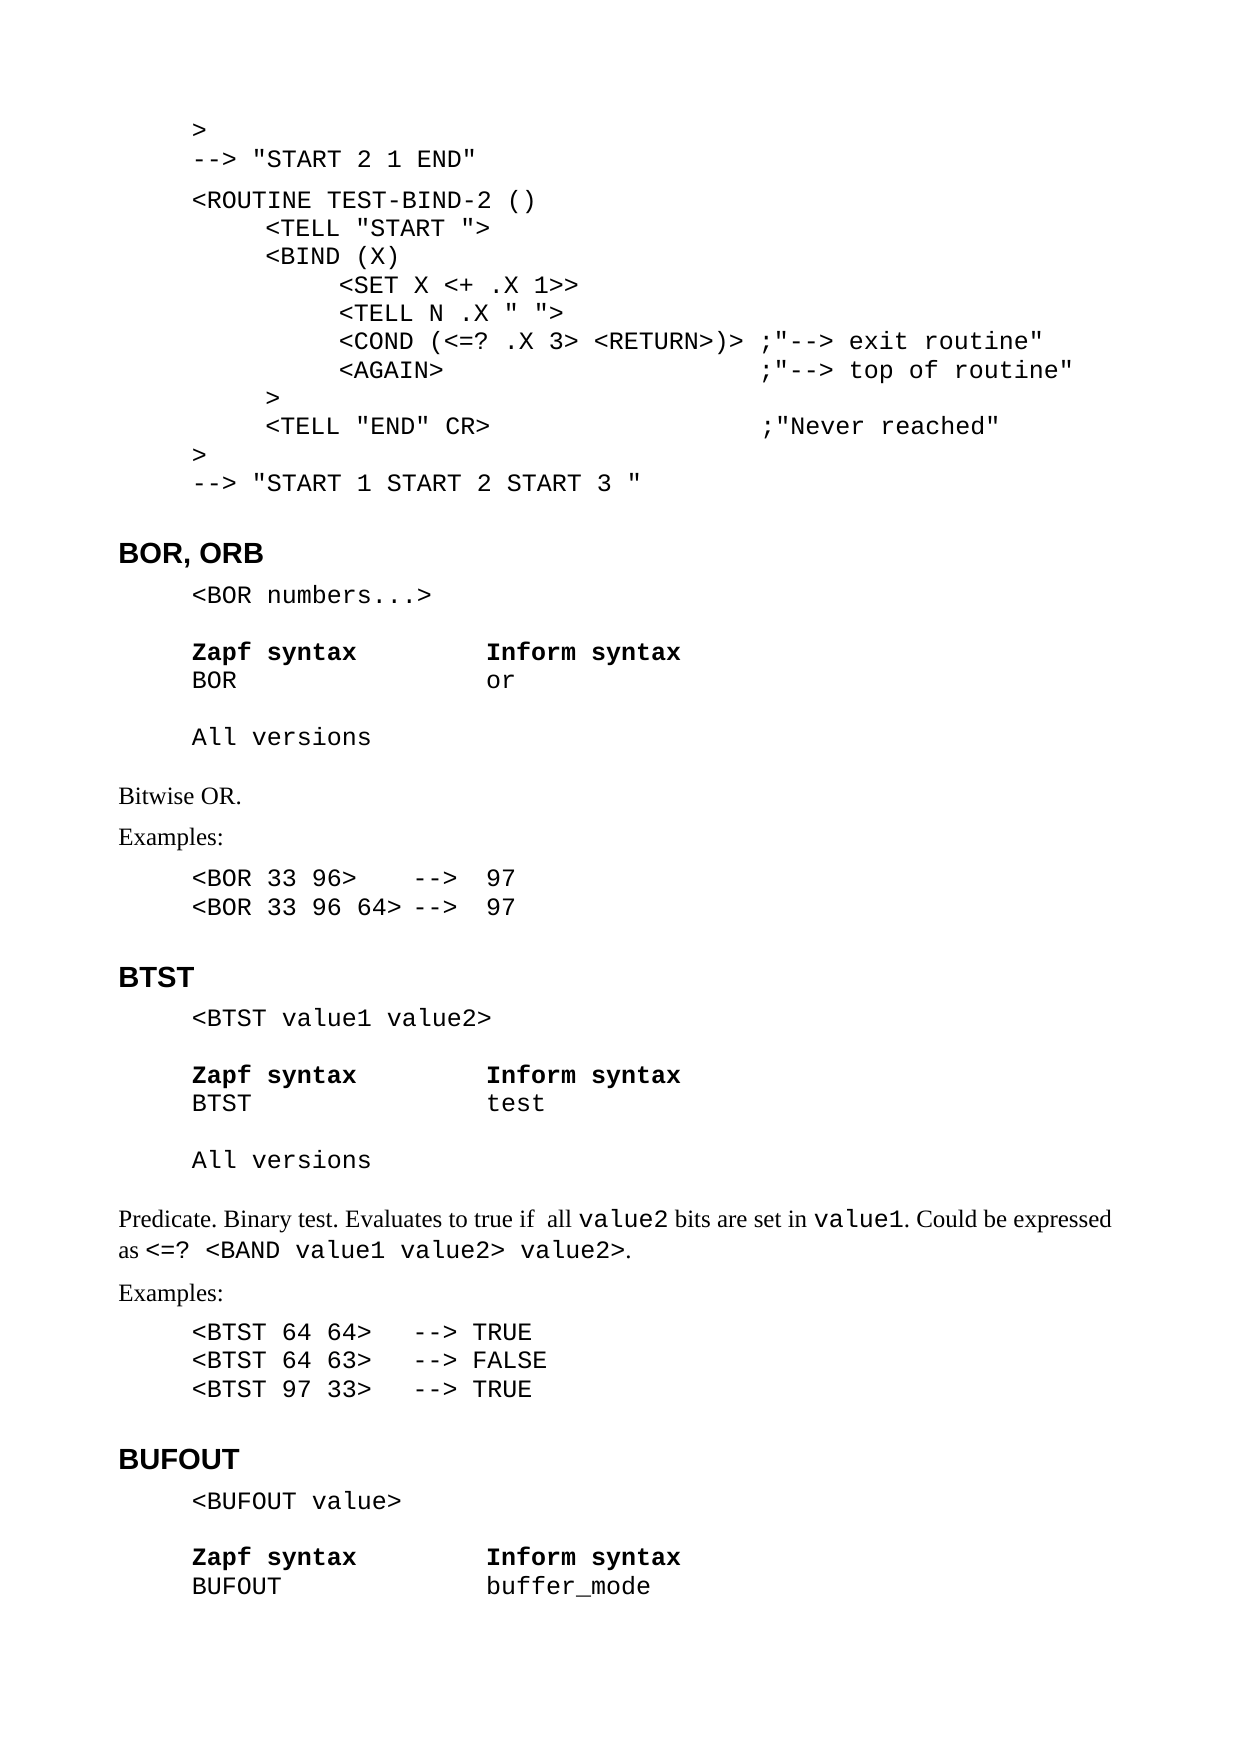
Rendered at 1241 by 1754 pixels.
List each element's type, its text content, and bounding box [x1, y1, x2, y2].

subtitle BOR, ORB [118, 536, 1122, 570]
text Zapf syntax Inform syntax [192, 639, 1122, 667]
text Examples: [118, 822, 1122, 851]
text > --> "START 2 1 END" [118, 118, 1122, 175]
text BUFOUT buffer_mode [192, 1573, 1122, 1602]
text All versions [192, 1148, 1122, 1176]
text <BTST 64 64> --> TRUE <BTST 64 63> --> FALSE <BTST 97 33> --> TRUE [118, 1320, 1122, 1405]
text Zapf syntax Inform syntax [192, 1063, 1122, 1091]
text <BOR numbers...> [192, 582, 1122, 611]
subtitle BTST [118, 960, 1122, 993]
text All versions [192, 724, 1122, 752]
text <BUFOUT value> [192, 1488, 1122, 1517]
text BTST test [192, 1091, 1122, 1119]
text Examples: [118, 1278, 1122, 1307]
subtitle BUFOUT [118, 1442, 1122, 1476]
text Zapf syntax Inform syntax [192, 1545, 1122, 1573]
text Bitwise OR. [118, 781, 1122, 809]
text Predicate. Binary test. Evaluates to true if all value2 bits are set in value1. Could be expressed as <=? <BAND value1 value2> value2>. [118, 1204, 1122, 1266]
text <BTST value1 value2> [192, 1006, 1122, 1034]
text BOR or [192, 667, 1122, 696]
text <BOR 33 96> --> 97 <BOR 33 96 64> --> 97 [118, 863, 1122, 922]
text <ROUTINE TEST-BIND-2 () <TELL "START "> <BIND (X) <SET X <+ .X 1>> <TELL N .X " "> <COND (<=? .X 3> <RETURN>)> ;"--> exit routine" <AGAIN> ;"--> top of routine" > <TELL "END" CR> ;"Never reached" > --> "START 1 START 2 START 3 " [118, 187, 1122, 499]
